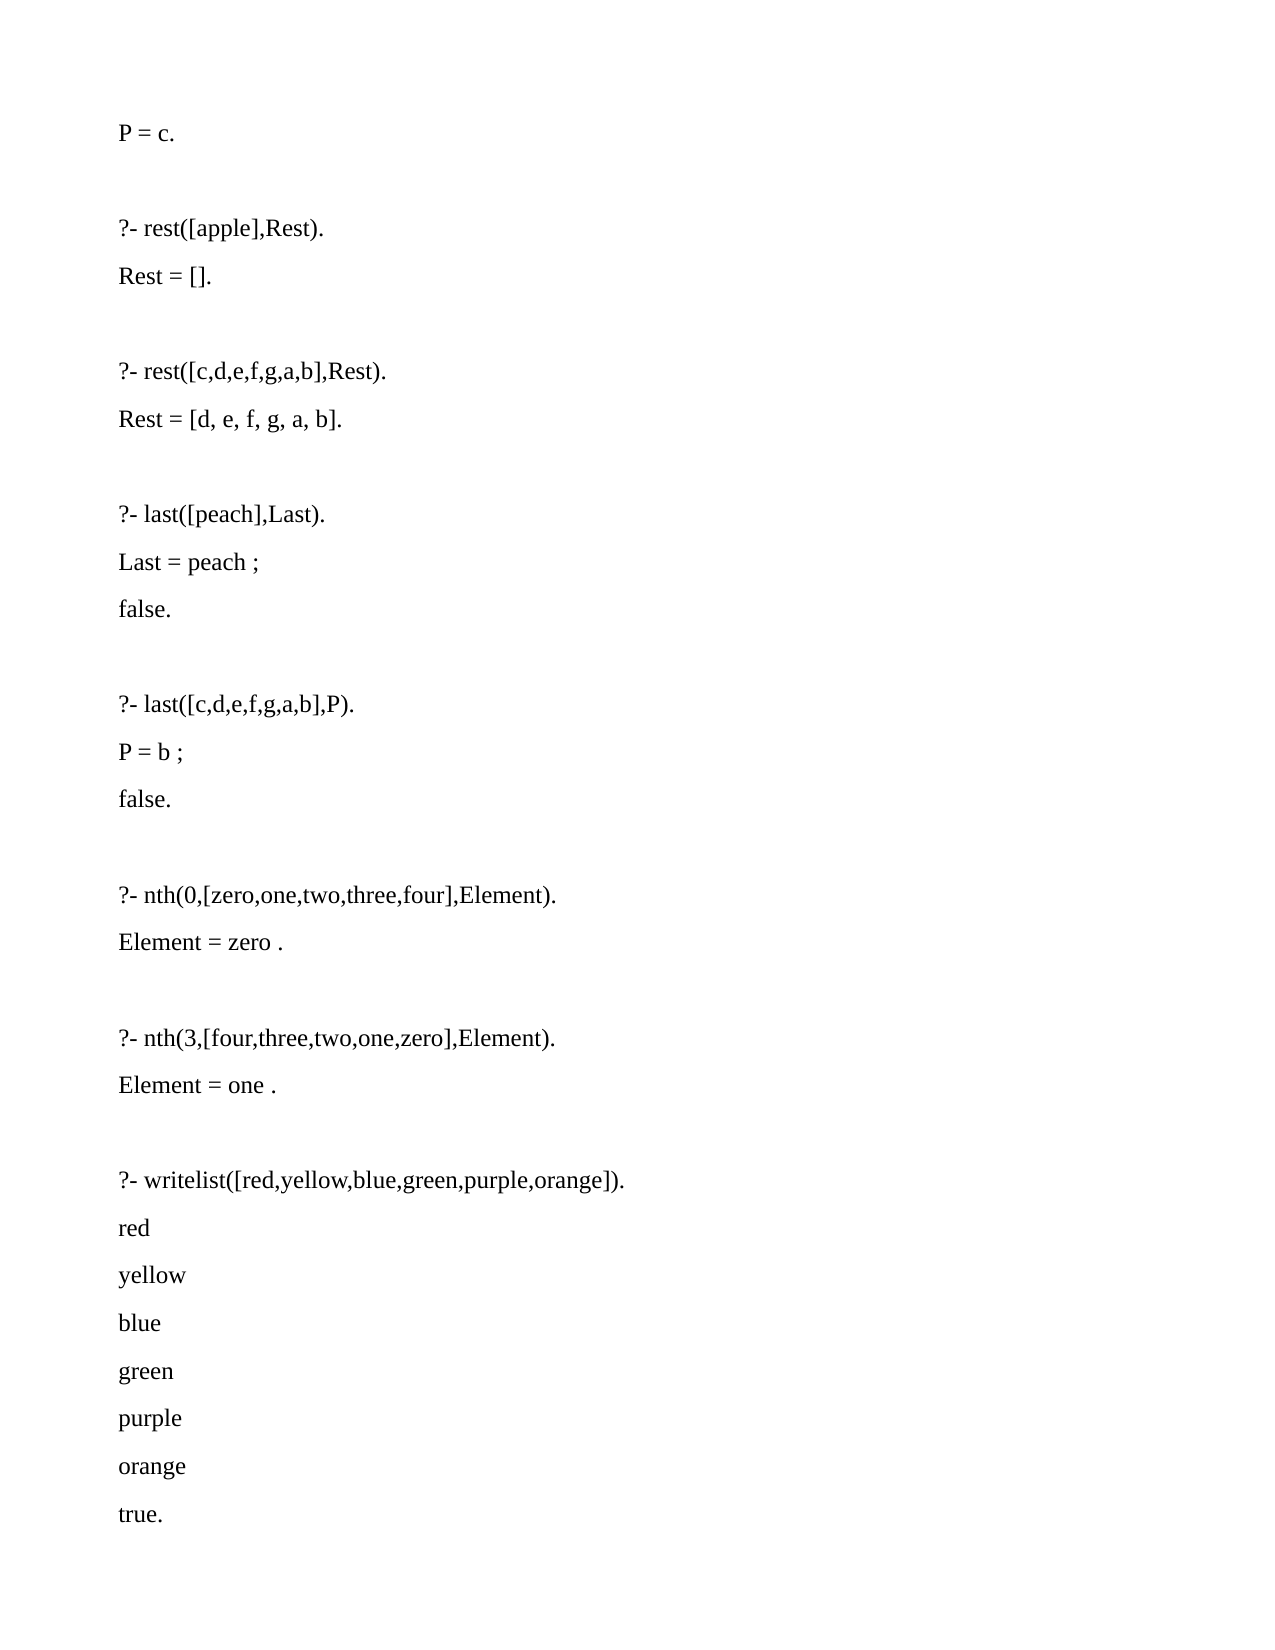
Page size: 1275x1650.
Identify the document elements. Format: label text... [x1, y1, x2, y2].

text purple [118, 1403, 1157, 1432]
text Element = one . [118, 1070, 1157, 1099]
text ?- last([c,d,e,f,g,a,b],P). [118, 689, 1157, 718]
text ?- last([peach],Last). [118, 499, 1157, 528]
text yellow [118, 1261, 1157, 1289]
text blue [118, 1308, 1157, 1337]
text ?- rest([apple],Rest). [118, 213, 1157, 242]
text ?- writelist([red,yellow,blue,green,purple,orange]). [118, 1165, 1157, 1194]
text false. [118, 594, 1157, 623]
text Element = zero . [118, 927, 1157, 956]
text red [118, 1213, 1157, 1242]
text orange [118, 1451, 1157, 1480]
text P = c. [118, 118, 1157, 147]
text true. [118, 1499, 1157, 1527]
text Last = peach ; [118, 547, 1157, 575]
text green [118, 1356, 1157, 1384]
text ?- nth(3,[four,three,two,one,zero],Element). [118, 1023, 1157, 1051]
text ?- nth(0,[zero,one,two,three,four],Element). [118, 880, 1157, 908]
text false. [118, 784, 1157, 813]
text Rest = [d, e, f, g, a, b]. [118, 404, 1157, 432]
text Rest = []. [118, 261, 1157, 290]
text P = b ; [118, 737, 1157, 766]
text ?- rest([c,d,e,f,g,a,b],Rest). [118, 356, 1157, 385]
